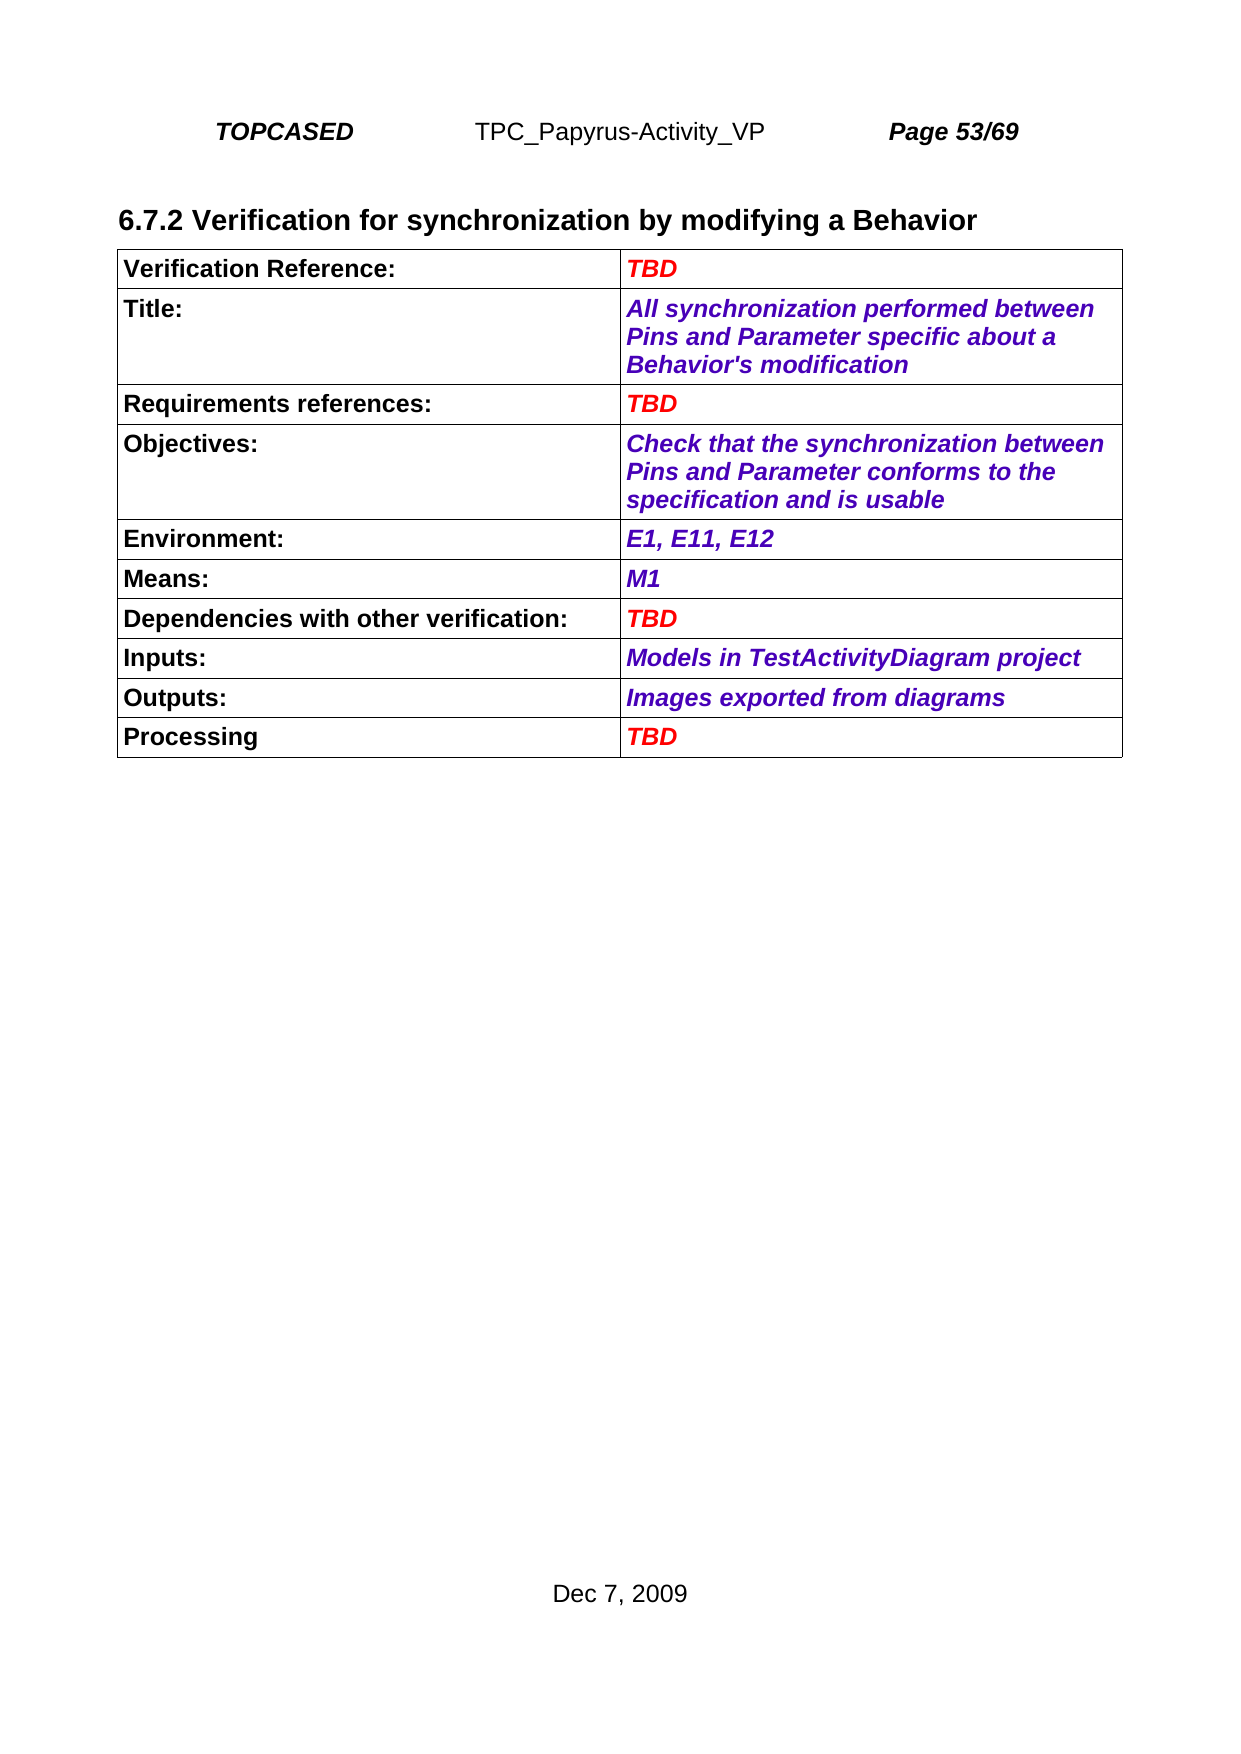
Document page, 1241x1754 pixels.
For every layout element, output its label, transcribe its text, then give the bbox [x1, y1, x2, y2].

table_cell TBD [621, 385, 1122, 424]
table_cell Requirements references: [118, 385, 620, 424]
table_header Verification Reference: [118, 250, 620, 288]
table_cell E1, E11, E12 [621, 520, 1122, 559]
table_cell Objectives: [118, 425, 620, 519]
table_cell TBD [621, 718, 1122, 757]
table_cell Title: [118, 289, 620, 384]
table_cell Processing [118, 718, 620, 757]
table_cell M1 [621, 560, 1122, 598]
table_cell Dependencies with other verification: [118, 599, 620, 638]
table_cell Images exported from diagrams [621, 679, 1122, 717]
table_cell Environment: [118, 520, 620, 559]
table_cell Inputs: [118, 639, 620, 678]
table_cell All synchronization performed between Pins and Parameter specific about a Behavior's modification [621, 289, 1122, 384]
table_cell Outputs: [118, 679, 620, 717]
table_cell Models in TestActivityDiagram project [621, 639, 1122, 678]
table_cell Means: [118, 560, 620, 598]
subtitle Verification for synchronization by modifying a Behavior [118, 204, 1122, 236]
table_header TBD [621, 250, 1122, 288]
table_cell Check that the synchronization between Pins and Parameter conforms to the specification and is usable [621, 425, 1122, 519]
table_cell TBD [621, 599, 1122, 638]
